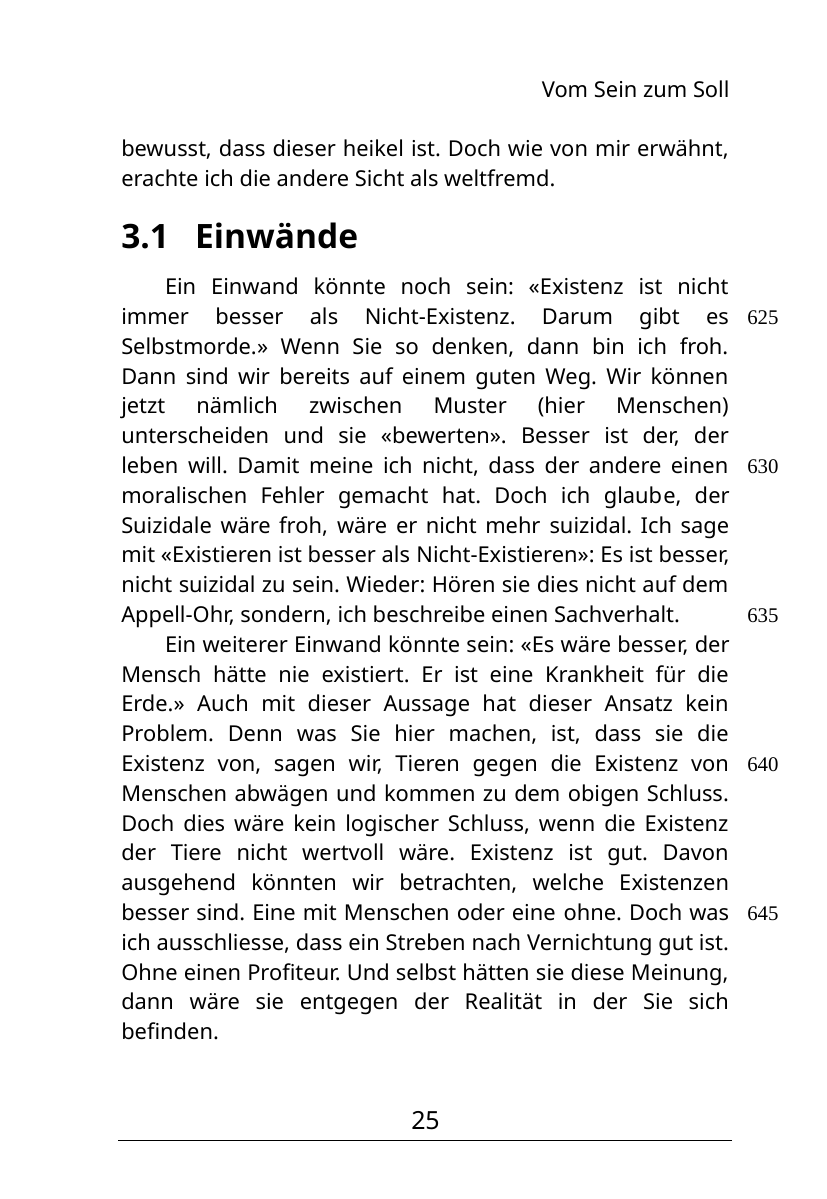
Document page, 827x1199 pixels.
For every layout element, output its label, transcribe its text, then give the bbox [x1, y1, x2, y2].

text Ein weiterer Einwand könnte sein: «Es wäre besser, der Mensch hätte nie existiert. Er ist eine Krankheit für die Erde.» Auch mit dieser Aussage hat dieser Ansatz kein Problem. Denn was Sie hier machen, ist, dass sie die Existenz von, sagen wir, Tieren gegen die Existenz von Menschen abwägen und kommen zu dem obigen Schluss. Doch dies wäre kein logischer Schluss, wenn die Existenz der Tiere nicht wertvoll wäre. Existenz ist gut. Davon ausgehend könnten wir betrachten, welche Existenzen besser sind. Eine mit Menschen oder eine ohne. Doch was ich ausschliesse, dass ein Streben nach Vernichtung gut ist. Ohne einen Profiteur. Und selbst hätten sie diese Meinung, dann wäre sie entgegen der Realität in der Sie sich befinden. [121, 629, 729, 1046]
subtitle Einwände [121, 213, 729, 259]
text Ein Einwand könnte noch sein: «Existenz ist nicht immer besser als Nicht-Existenz. Darum gibt es Selbstmorde.» Wenn Sie so denken, dann bin ich froh. Dann sind wir bereits auf einem guten Weg. Wir können jetzt nämlich zwischen Muster (hier Menschen) unterscheiden und sie «bewerten». Besser ist der, der leben will. Damit meine ich nicht, dass der andere einen moralischen Fehler gemacht hat. Doch ich glaube, der Suizidale wäre froh, wäre er nicht mehr suizidal. Ich sage mit «Existieren ist besser als Nicht-Existieren»: Es ist besser, nicht suizidal zu sein. Wieder: Hören sie dies nicht auf dem Appell-Ohr, sondern, ich beschreibe einen Sachverhalt. [121, 271, 729, 629]
text bewusst, dass dieser heikel ist. Doch wie von mir erwähnt, erachte ich die andere Sicht als weltfremd. [121, 133, 729, 192]
